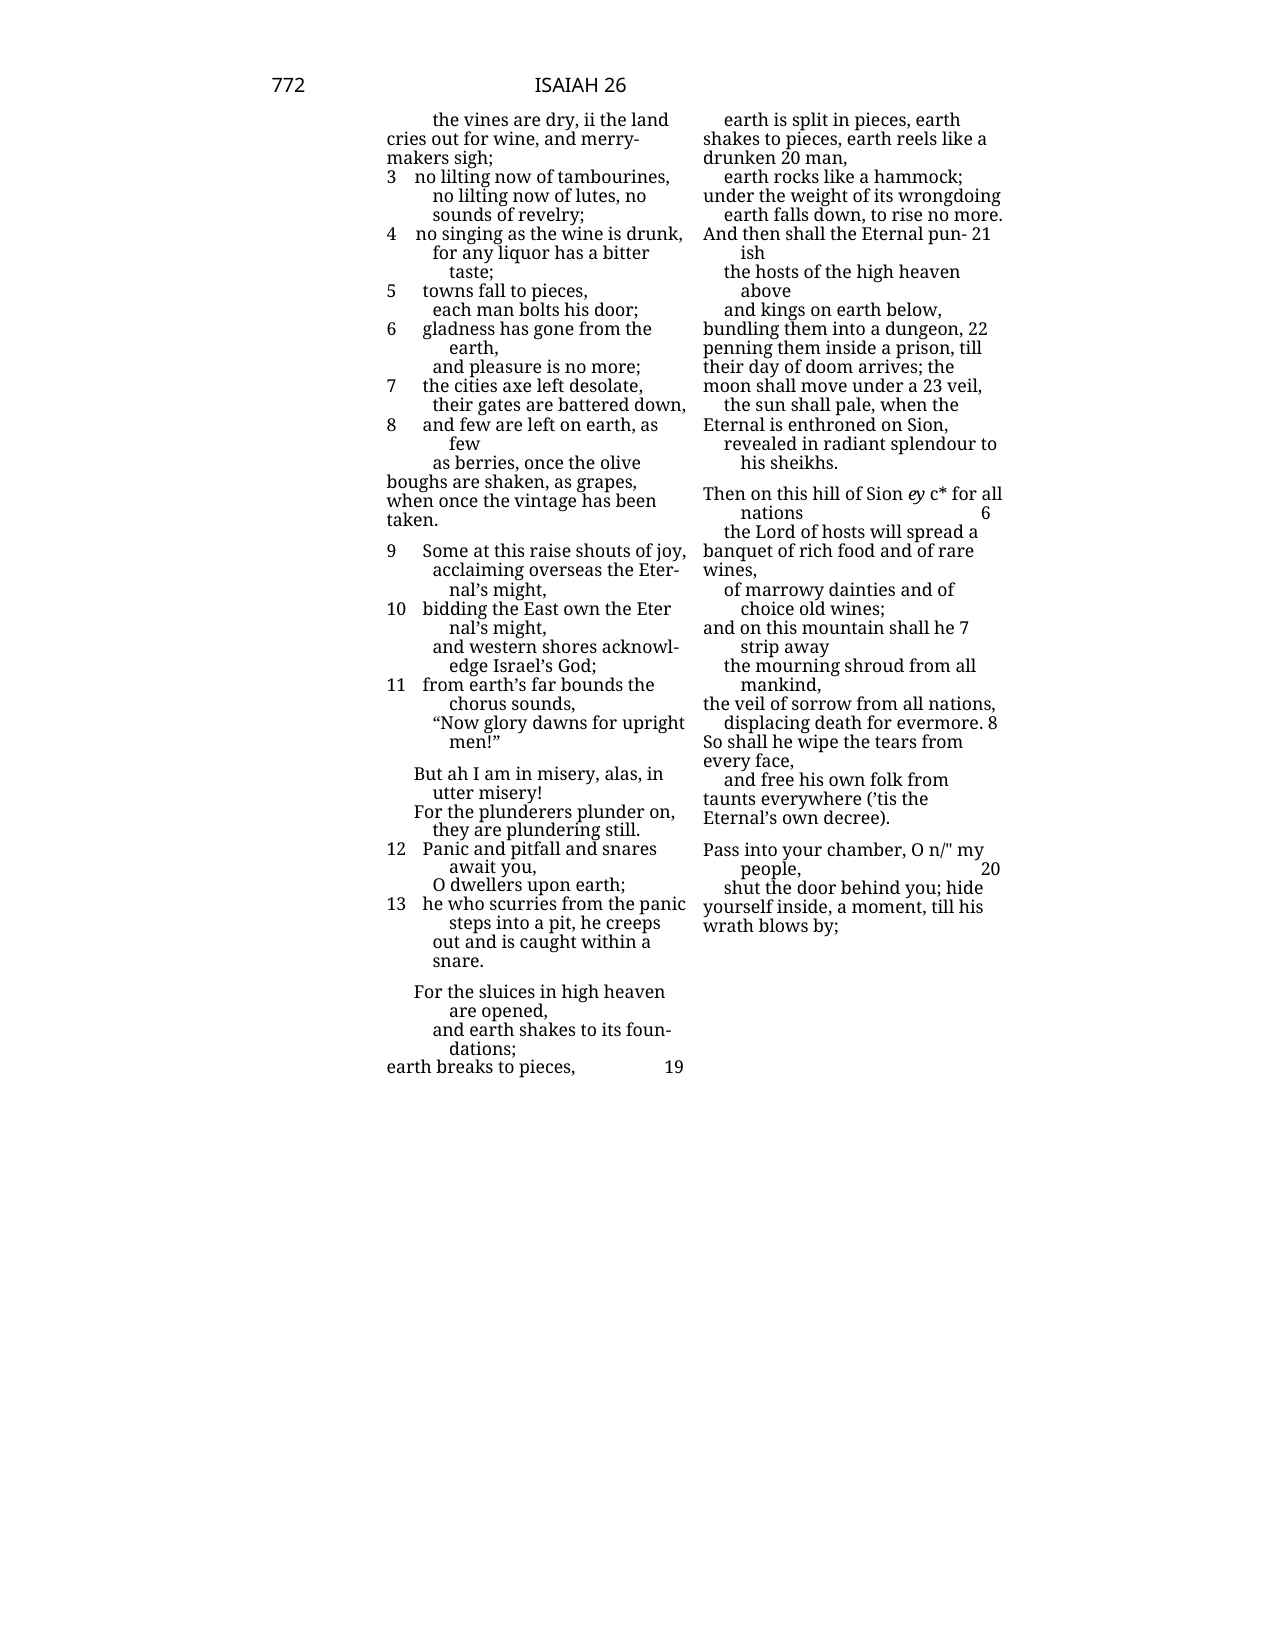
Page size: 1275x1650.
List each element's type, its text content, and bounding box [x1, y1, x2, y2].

list towns fall to pieces, [386, 282, 689, 301]
text as berries, once the olive boughs are shaken, as grapes, when once the vin­tage has been taken. [386, 454, 689, 530]
text displacing death for evermore. 8 So shall he wipe the tears from every face, [703, 714, 1006, 771]
text their gates are battered down, [432, 397, 689, 416]
text chorus sounds, [432, 695, 689, 714]
text earth falls down, to rise no more. [724, 206, 1006, 225]
text And then shall the Eternal pun- 21 ish [703, 225, 1006, 263]
text of marrowy dainties and of choice old wines; [724, 581, 1006, 619]
text and kings on earth below, bundling them into a dungeon, 22 penning them inside a prison, till their day of doom arrives; the moon shall move under a 23 veil, [703, 301, 1006, 397]
text and on this mountain shall he 7 strip away [703, 619, 1006, 657]
text “Now glory dawns for up­right men!” [432, 714, 689, 752]
text the vines are dry, ii the land cries out for wine, and merry-makers sigh; [386, 111, 689, 168]
list Some at this raise shouts of joy, [386, 543, 689, 562]
text the sun shall pale, when the Eternal is enthroned on Sion, [703, 397, 1006, 435]
text earth, [432, 339, 689, 358]
list gladness has gone from the [386, 320, 689, 339]
text For the plunderers plunder on, they are plundering still. [413, 803, 689, 840]
text the hosts of the high heaven above [724, 263, 1006, 301]
text earth is split in pieces, earth shakes to pieces, earth reels like a drunken 20 man, [703, 111, 1006, 168]
text each man bolts his door; [432, 301, 689, 320]
list no lilting now of tambourines, [386, 168, 689, 187]
text few [432, 435, 689, 454]
text For the sluices in high heaven are opened, [413, 984, 689, 1022]
list no singing as the wine is drunk, [386, 225, 689, 244]
text and earth shakes to its foun­dations; [432, 1022, 689, 1059]
text earth rocks like a hammock; under the weight of its wrong­doing [703, 168, 1006, 206]
text await you, [432, 859, 689, 877]
text for any liquor has a bitter taste; [432, 244, 689, 282]
text But ah I am in misery, alas, in utter misery! [413, 764, 689, 803]
text Then on this hill of Sion ey c* for all nations 6 [703, 485, 1006, 523]
text the veil of sorrow from all na­tions, [703, 695, 1006, 714]
text the Lord of hosts will spread a banquet of rich food and of rare wines, [703, 523, 1006, 581]
text steps into a pit, he creeps out and is caught within a snare. [432, 914, 689, 971]
text revealed in radiant splendour to his sheikhs. [724, 435, 1006, 473]
text O dwellers upon earth; [432, 877, 689, 896]
text earth breaks to pieces, 19 [386, 1059, 689, 1078]
list the cities axe left desolate, [386, 378, 689, 397]
list he who scurries from the panic [386, 896, 689, 914]
text shut the door behind you; hide yourself inside, a moment, till his wrath blows by; [703, 879, 1006, 936]
text no lilting now of lutes, no sounds of revelry; [432, 187, 689, 225]
text and western shores acknowl­edge Israel’s God; [432, 638, 689, 676]
text Pass into your chamber, O n/" my people, 20 [703, 841, 1006, 879]
text and free his own folk from taunts everywhere (’tis the Eternal’s own decree). [703, 771, 1006, 828]
text and pleasure is no more; [432, 358, 689, 378]
list bidding the East own the Eter­ [386, 600, 689, 619]
text acclaiming overseas the Eter­nal’s might, [432, 562, 689, 600]
list Panic and pitfall and snares [386, 840, 689, 859]
list from earth’s far bounds the [386, 676, 689, 695]
text the mourning shroud from all mankind, [724, 657, 1006, 695]
list and few are left on earth, as [386, 416, 689, 435]
text nal’s might, [432, 619, 689, 638]
